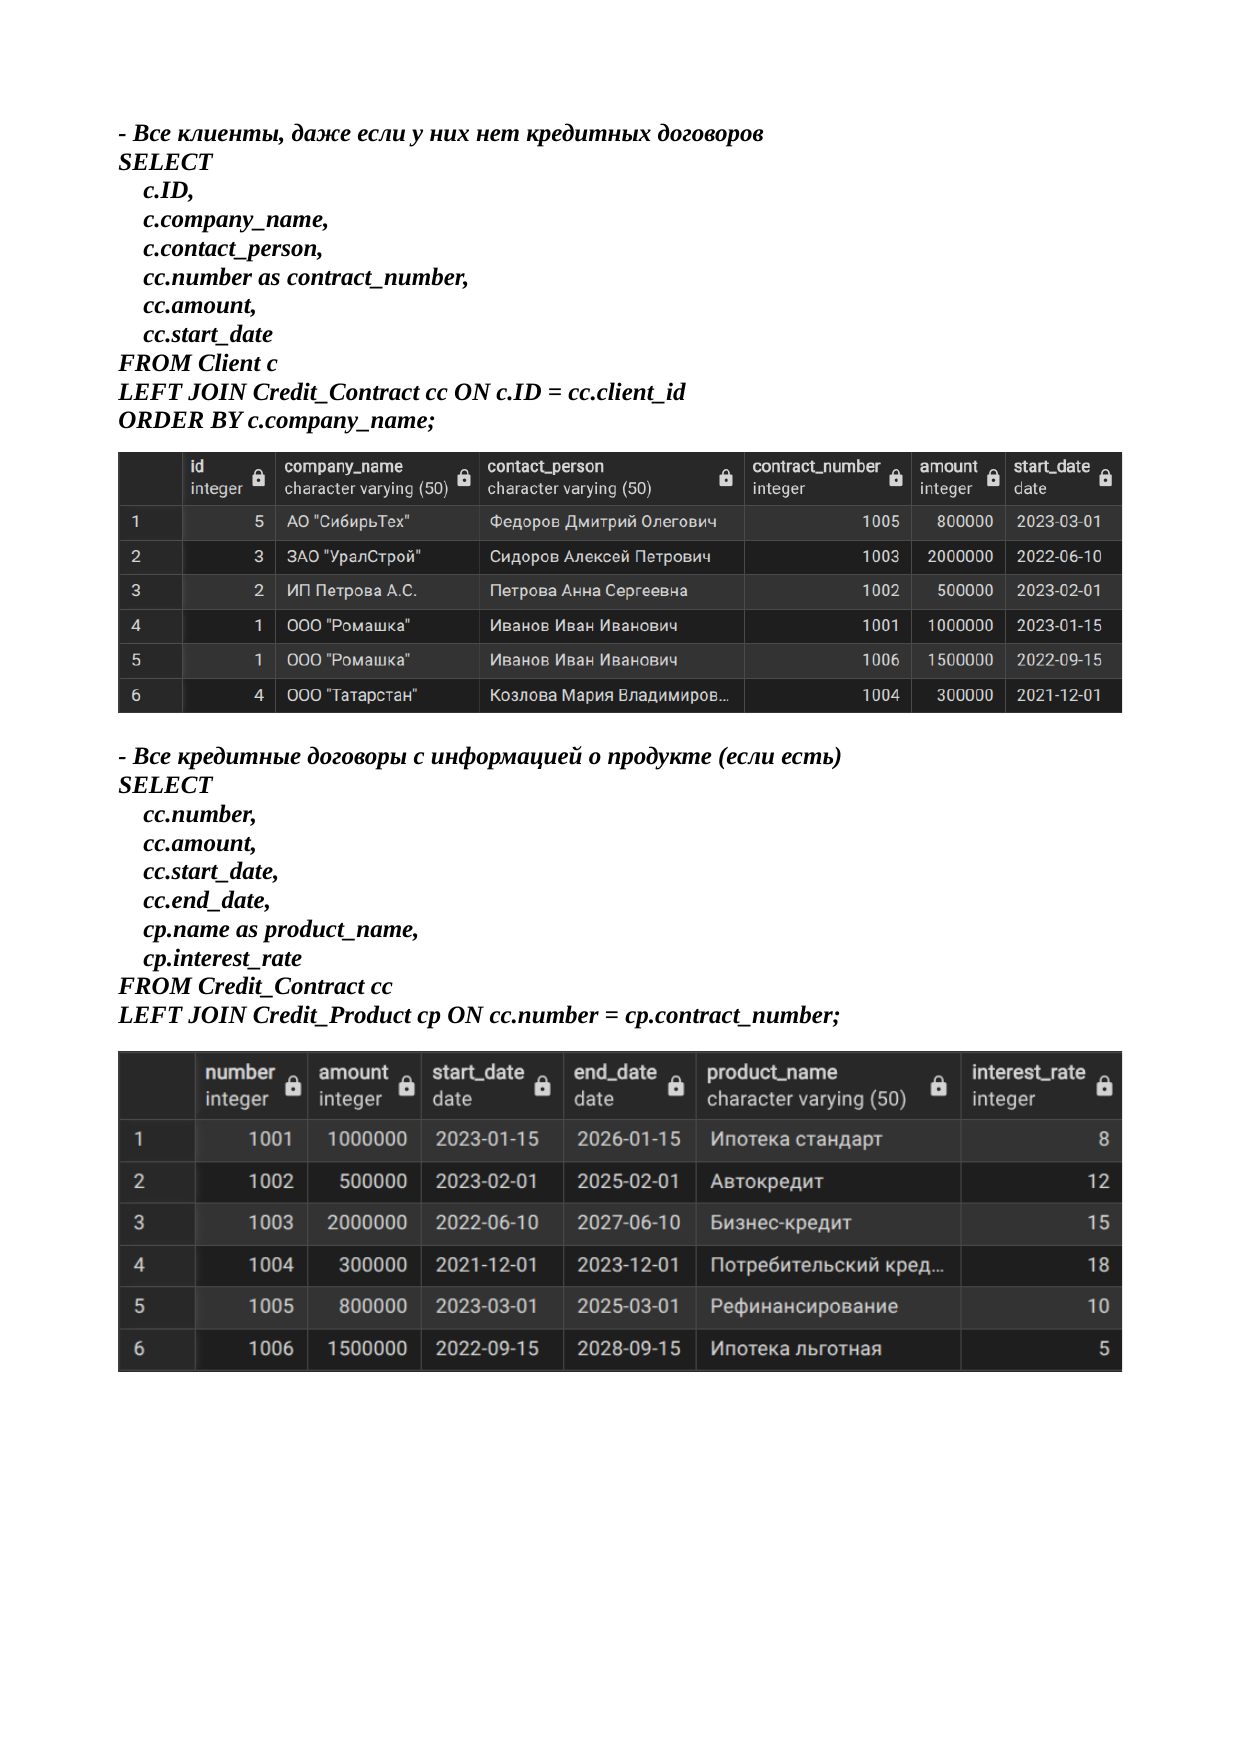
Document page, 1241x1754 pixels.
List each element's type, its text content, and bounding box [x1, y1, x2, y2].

text c.company_name, [118, 204, 1122, 233]
text cp.name as product_name, [118, 914, 1122, 943]
text c.contact_person, [118, 233, 1122, 262]
text SELECT [118, 770, 1122, 799]
text cc.amount, [118, 828, 1122, 856]
text cc.number as contract_number, [118, 262, 1122, 291]
text FROM Credit_Contract cc [118, 971, 1122, 1000]
text - Все клиенты, даже если у них нет кредитных договоров [118, 118, 1122, 147]
text - Все кредитные договоры с информацией о продукте (если есть) [118, 741, 1122, 770]
text c.ID, [118, 176, 1122, 204]
text FROM Client c [118, 348, 1122, 377]
text cp.interest_rate [118, 943, 1122, 971]
picture [118, 452, 1123, 713]
text cc.end_date, [118, 885, 1122, 914]
text cc.number, [118, 799, 1122, 828]
picture [118, 1051, 1123, 1372]
text LEFT JOIN Credit_Contract cc ON c.ID = cc.client_id [118, 377, 1122, 406]
text LEFT JOIN Credit_Product cp ON cc.number = cp.contract_number; [118, 1000, 1122, 1029]
text ORDER BY c.company_name; [118, 406, 1122, 434]
text cc.start_date [118, 319, 1122, 348]
text cc.amount, [118, 291, 1122, 319]
text cc.start_date, [118, 856, 1122, 885]
text SELECT [118, 147, 1122, 176]
